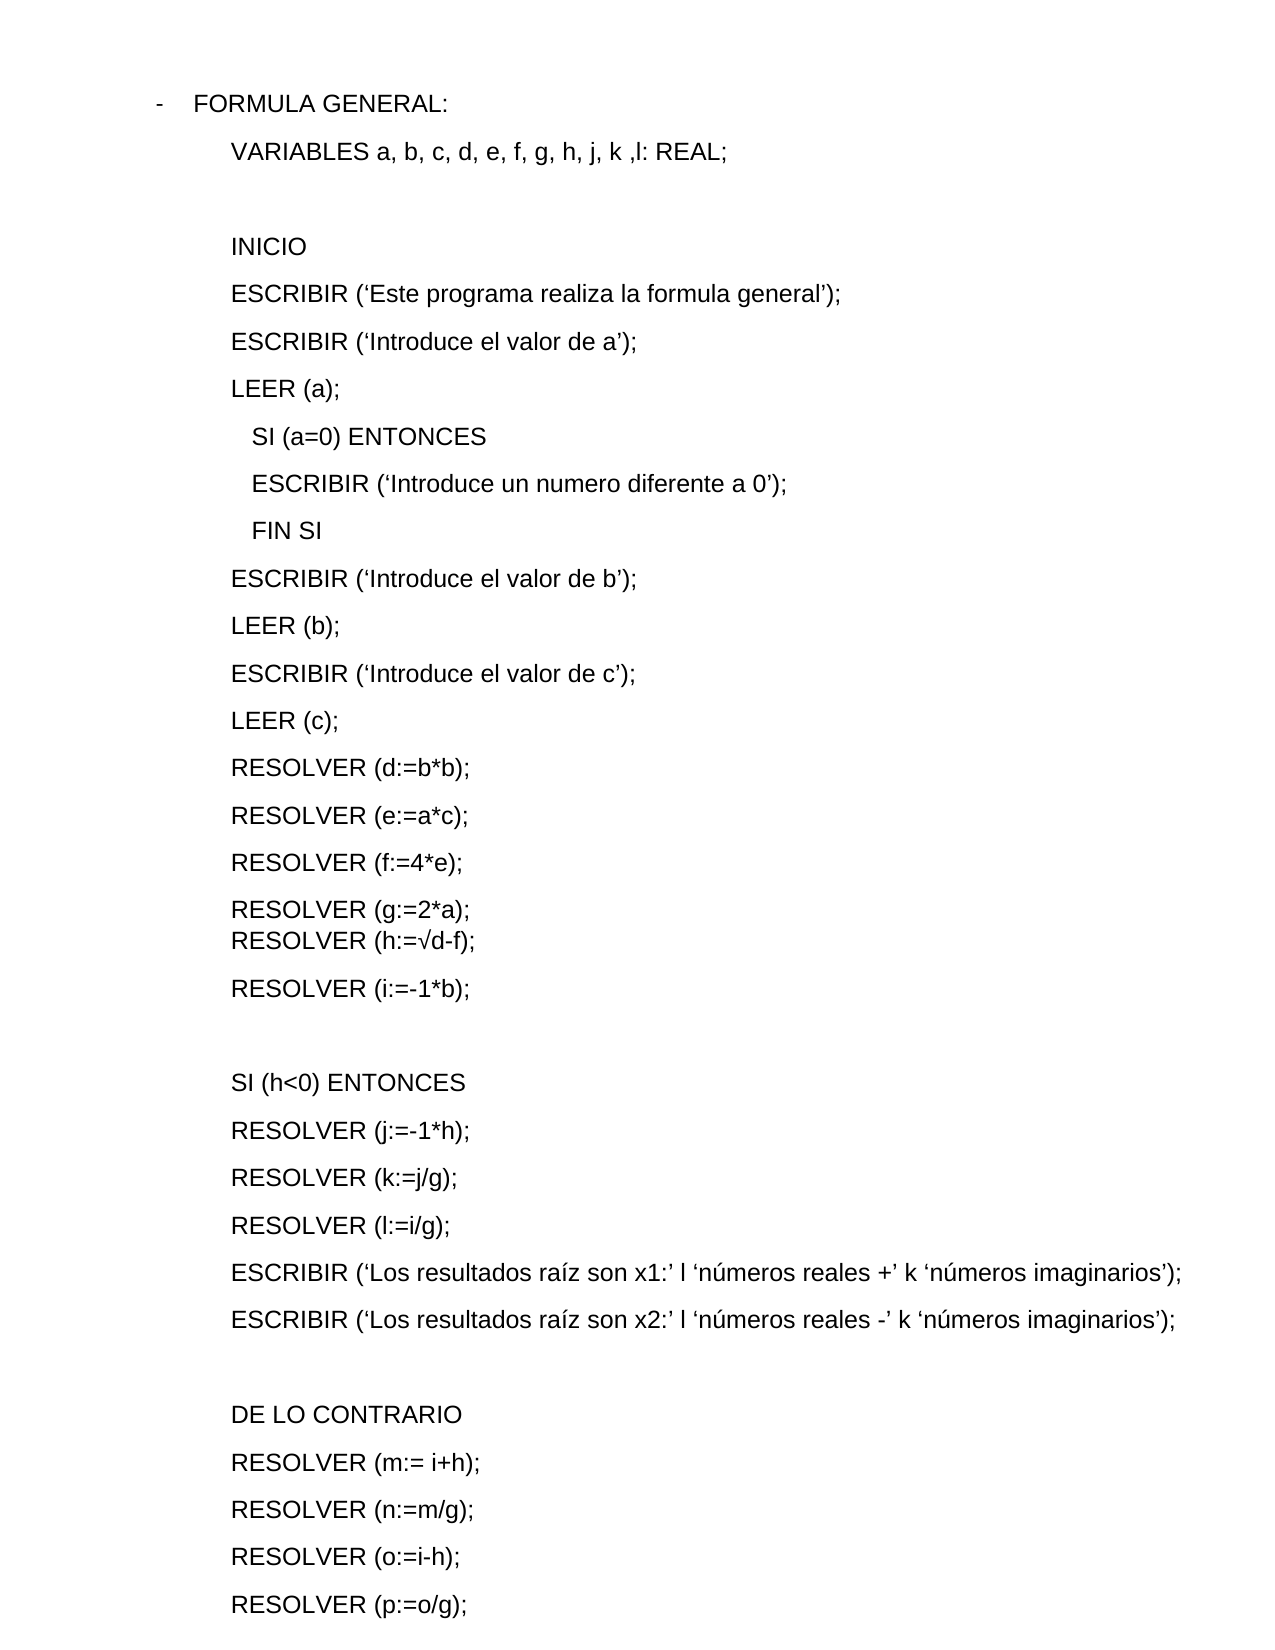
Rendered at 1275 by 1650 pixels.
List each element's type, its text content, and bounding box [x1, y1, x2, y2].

list ESCRIBIR (‘Introduce el valor de c’); [231, 658, 1205, 687]
list SI (h<0) ENTONCES [231, 1068, 1205, 1097]
list ESCRIBIR (‘Los resultados raíz son x1:’ l ‘números reales +’ k ‘números imaginarios’); [231, 1258, 1205, 1287]
list RESOLVER (g:=2*a); RESOLVER (h:=√d-f); [231, 896, 1205, 955]
list ESCRIBIR (‘Los resultados raíz son x2:’ l ‘números reales -’ k ‘números imaginarios’); [231, 1305, 1205, 1334]
list RESOLVER (l:=i/g); [231, 1211, 1205, 1239]
list DE LO CONTRARIO [231, 1400, 1205, 1429]
list RESOLVER (e:=a*c); [231, 801, 1205, 829]
list FORMULA GENERAL: [156, 88, 1205, 118]
list RESOLVER (f:=4*e); [231, 848, 1205, 877]
list ESCRIBIR (‘Introduce un numero diferente a 0’); [231, 469, 1205, 498]
list SI (a=0) ENTONCES [231, 422, 1205, 450]
list LEER (b); [231, 611, 1205, 640]
list LEER (a); [231, 374, 1205, 403]
list ESCRIBIR (‘Introduce el valor de b’); [231, 564, 1205, 592]
list RESOLVER (p:=o/g); [231, 1590, 1205, 1618]
list RESOLVER (n:=m/g); [231, 1495, 1205, 1524]
list RESOLVER (i:=-1*b); [231, 974, 1205, 1002]
list RESOLVER (j:=-1*h); [231, 1116, 1205, 1144]
list INICIO [231, 232, 1205, 261]
list ESCRIBIR (‘Este programa realiza la formula general’); [231, 279, 1205, 308]
list RESOLVER (m:= i+h); [231, 1448, 1205, 1476]
list FIN SI [231, 516, 1205, 545]
list RESOLVER (k:=j/g); [231, 1163, 1205, 1192]
list RESOLVER (o:=i-h); [231, 1542, 1205, 1571]
list ESCRIBIR (‘Introduce el valor de a’); [231, 327, 1205, 356]
list RESOLVER (d:=b*b); [231, 753, 1205, 782]
list LEER (c); [231, 706, 1205, 735]
list VARIABLES a, b, c, d, e, f, g, h, j, k ,l: REAL; [231, 137, 1205, 166]
